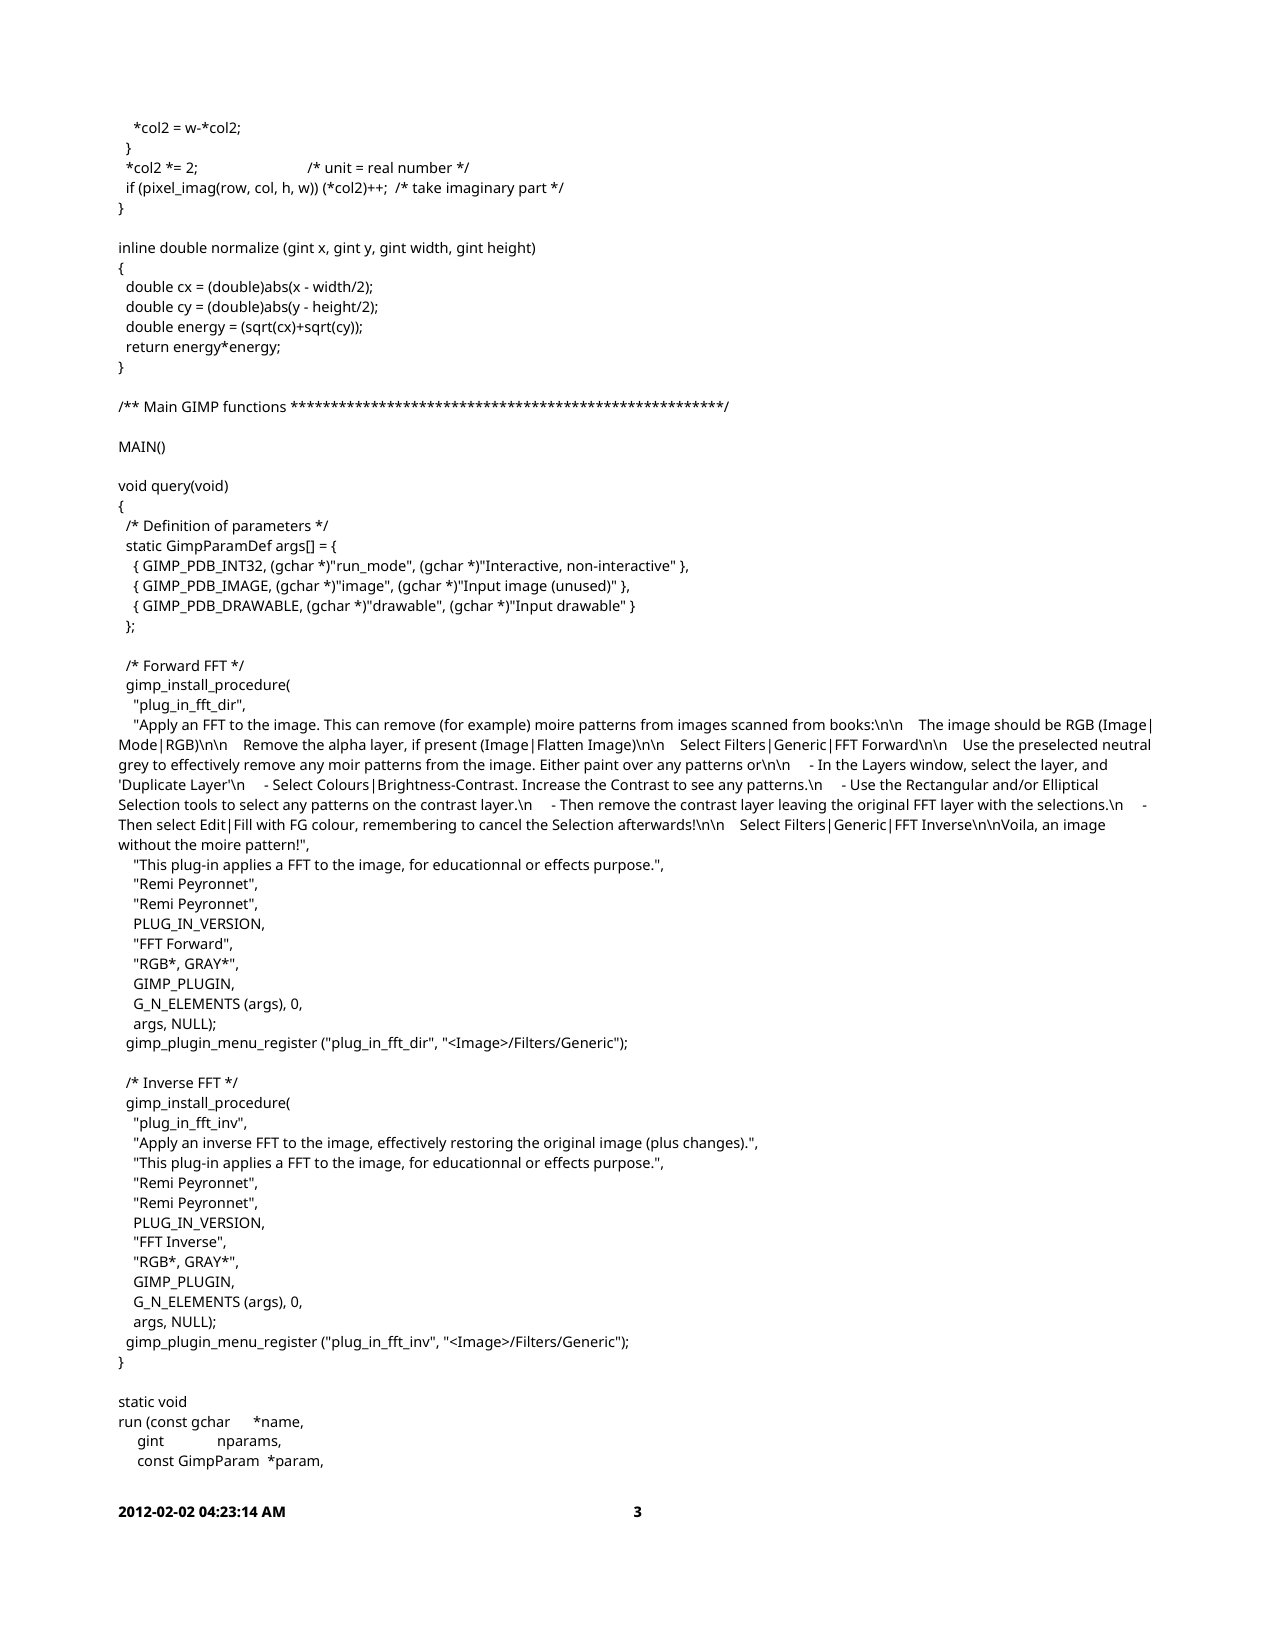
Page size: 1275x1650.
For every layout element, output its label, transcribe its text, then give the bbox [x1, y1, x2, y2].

text "This plug-in applies a FFT to the image, for educationnal or effects purpose.", [118, 854, 1157, 874]
text "Apply an FFT to the image. This can remove (for example) moire patterns from images scanned from books:\n\n The image should be RGB (Image|Mode|RGB)\n\n Remove the alpha layer, if present (Image|Flatten Image)\n\n Select Filters|Generic|FFT Forward\n\n Use the preselected neutral grey to effectively remove any moir patterns from the image. Either paint over any patterns or\n\n - In the Layers window, select the layer, and 'Duplicate Layer'\n - Select Colours|Brightness-Contrast. Increase the Contrast to see any patterns.\n - Use the Rectangular and/or Elliptical Selection tools to select any patterns on the contrast layer.\n - Then remove the contrast layer leaving the original FFT layer with the selections.\n - Then select Edit|Fill with FG colour, remembering to cancel the Selection afterwards!\n\n Select Filters|Generic|FFT Inverse\n\nVoila, an image without the moire pattern!", [118, 715, 1157, 854]
text /* Inverse FFT */ [118, 1073, 1157, 1093]
text PLUG_IN_VERSION, [118, 1212, 1157, 1232]
text return energy*energy; [118, 337, 1157, 357]
text "Remi Peyronnet", [118, 1192, 1157, 1212]
text G_N_ELEMENTS (args), 0, [118, 1292, 1157, 1312]
text "FFT Forward", [118, 934, 1157, 954]
text "Apply an inverse FFT to the image, effectively restoring the original image (plus changes).", [118, 1133, 1157, 1153]
text static void [118, 1391, 1157, 1411]
text { GIMP_PDB_INT32, (gchar *)"run_mode", (gchar *)"Interactive, non-interactive" }, [118, 556, 1157, 576]
text "FFT Inverse", [118, 1232, 1157, 1252]
text args, NULL); [118, 1312, 1157, 1332]
text } [118, 198, 1157, 218]
text "Remi Peyronnet", [118, 894, 1157, 914]
text GIMP_PLUGIN, [118, 974, 1157, 993]
text "RGB*, GRAY*", [118, 1252, 1157, 1272]
text { GIMP_PDB_DRAWABLE, (gchar *)"drawable", (gchar *)"Input drawable" } [118, 596, 1157, 616]
text gimp_plugin_menu_register ("plug_in_fft_inv", "<Image>/Filters/Generic"); [118, 1332, 1157, 1352]
text /** Main GIMP functions ******************************************************/ [118, 397, 1157, 417]
text } [118, 138, 1157, 158]
text args, NULL); [118, 1013, 1157, 1033]
text double cy = (double)abs(y - height/2); [118, 297, 1157, 317]
text void query(void) [118, 476, 1157, 496]
text "RGB*, GRAY*", [118, 954, 1157, 974]
text double cx = (double)abs(x - width/2); [118, 277, 1157, 297]
text } [118, 357, 1157, 377]
text gint nparams, [118, 1431, 1157, 1451]
text } [118, 1352, 1157, 1372]
text "Remi Peyronnet", [118, 874, 1157, 894]
text *col2 = w-*col2; [118, 118, 1157, 138]
text inline double normalize (gint x, gint y, gint width, gint height) [118, 237, 1157, 257]
text PLUG_IN_VERSION, [118, 914, 1157, 934]
text static GimpParamDef args[] = { [118, 536, 1157, 556]
text GIMP_PLUGIN, [118, 1272, 1157, 1292]
text if (pixel_imag(row, col, h, w)) (*col2)++; /* take imaginary part */ [118, 178, 1157, 198]
text run (const gchar *name, [118, 1411, 1157, 1431]
text gimp_install_procedure( [118, 675, 1157, 695]
text { [118, 257, 1157, 277]
text G_N_ELEMENTS (args), 0, [118, 993, 1157, 1013]
text "This plug-in applies a FFT to the image, for educationnal or effects purpose.", [118, 1153, 1157, 1173]
text { [118, 496, 1157, 516]
text *col2 *= 2; /* unit = real number */ [118, 158, 1157, 178]
text "Remi Peyronnet", [118, 1173, 1157, 1192]
text double energy = (sqrt(cx)+sqrt(cy)); [118, 317, 1157, 337]
text const GimpParam *param, [118, 1451, 1157, 1471]
text gimp_plugin_menu_register ("plug_in_fft_dir", "<Image>/Filters/Generic"); [118, 1033, 1157, 1053]
text "plug_in_fft_dir", [118, 695, 1157, 715]
text gimp_install_procedure( [118, 1093, 1157, 1113]
text /* Definition of parameters */ [118, 516, 1157, 536]
text /* Forward FFT */ [118, 655, 1157, 675]
text "plug_in_fft_inv", [118, 1113, 1157, 1133]
text }; [118, 616, 1157, 635]
text { GIMP_PDB_IMAGE, (gchar *)"image", (gchar *)"Input image (unused)" }, [118, 576, 1157, 596]
text MAIN() [118, 436, 1157, 456]
